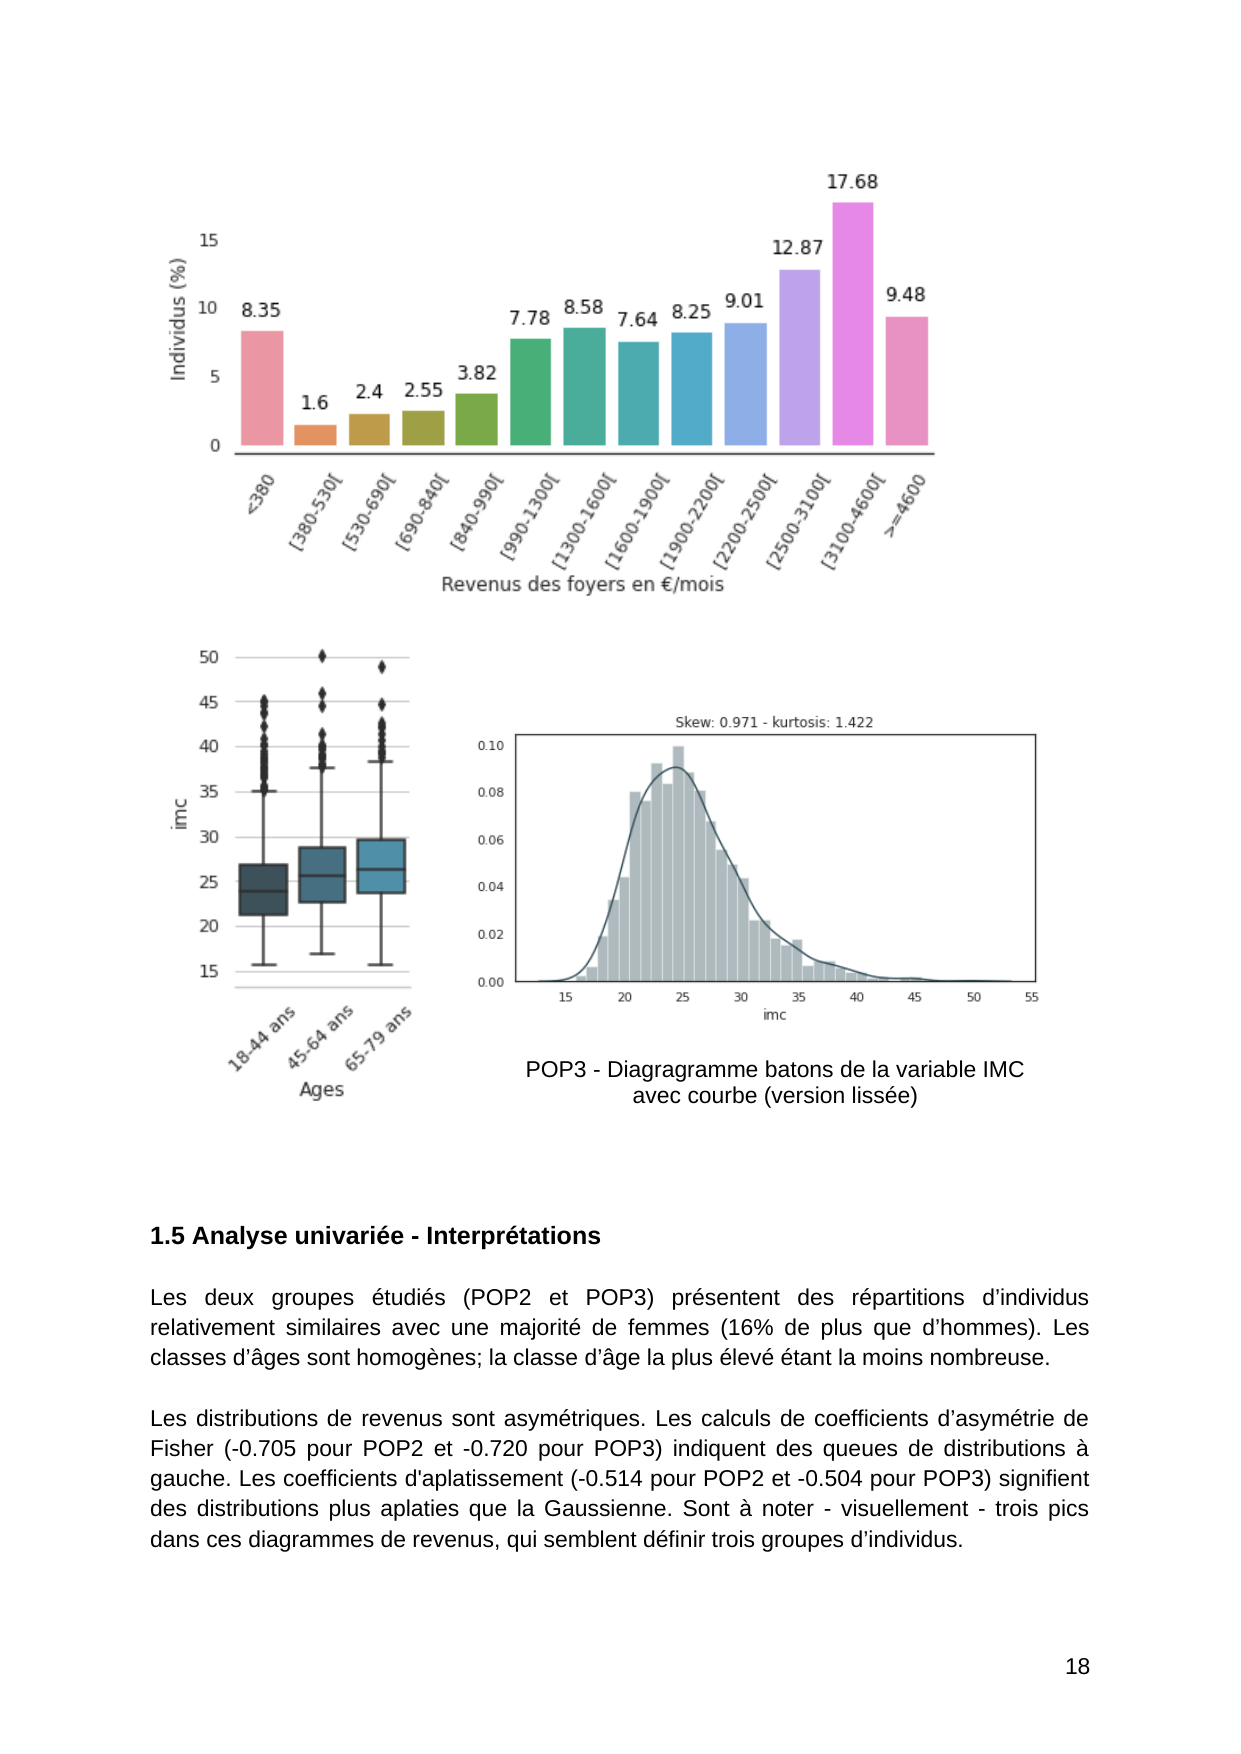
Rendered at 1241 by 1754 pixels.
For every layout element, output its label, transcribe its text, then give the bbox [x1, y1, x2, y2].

picture [160, 629, 427, 1112]
text Les deux groupes étudiés (POP2 et POP3) présentent des répartitions d’individus relativement similaires avec une majorité de femmes (16% de plus que d’hommes). Les classes d’âges sont homogènes; la classe d’âge la plus élevé étant la moins nombreuse. [150, 1284, 1090, 1371]
picture [472, 708, 1051, 1030]
picture [160, 162, 944, 607]
text 1.5 Analyse univariée - Interprétations [150, 1221, 1090, 1249]
table_cell [151, 152, 1086, 617]
table_cell POP3 - Diagragramme batons de la variable IMC avec courbe (version lissée) [464, 619, 1086, 1122]
table_cell [151, 619, 461, 1122]
text Les distributions de revenus sont asymétriques. Les calculs de coefficients d’asymétrie de Fisher (-0.705 pour POP2 et -0.720 pour POP3) indiquent des queues de distributions à gauche. Les coefficients d'aplatissement (-0.514 pour POP2 et -0.504 pour POP3) signifient des distributions plus aplaties que la Gaussienne. Sont à noter - visuellement - trois pics dans ces diagrammes de revenus, qui semblent définir trois groupes d’individus. [150, 1405, 1090, 1552]
